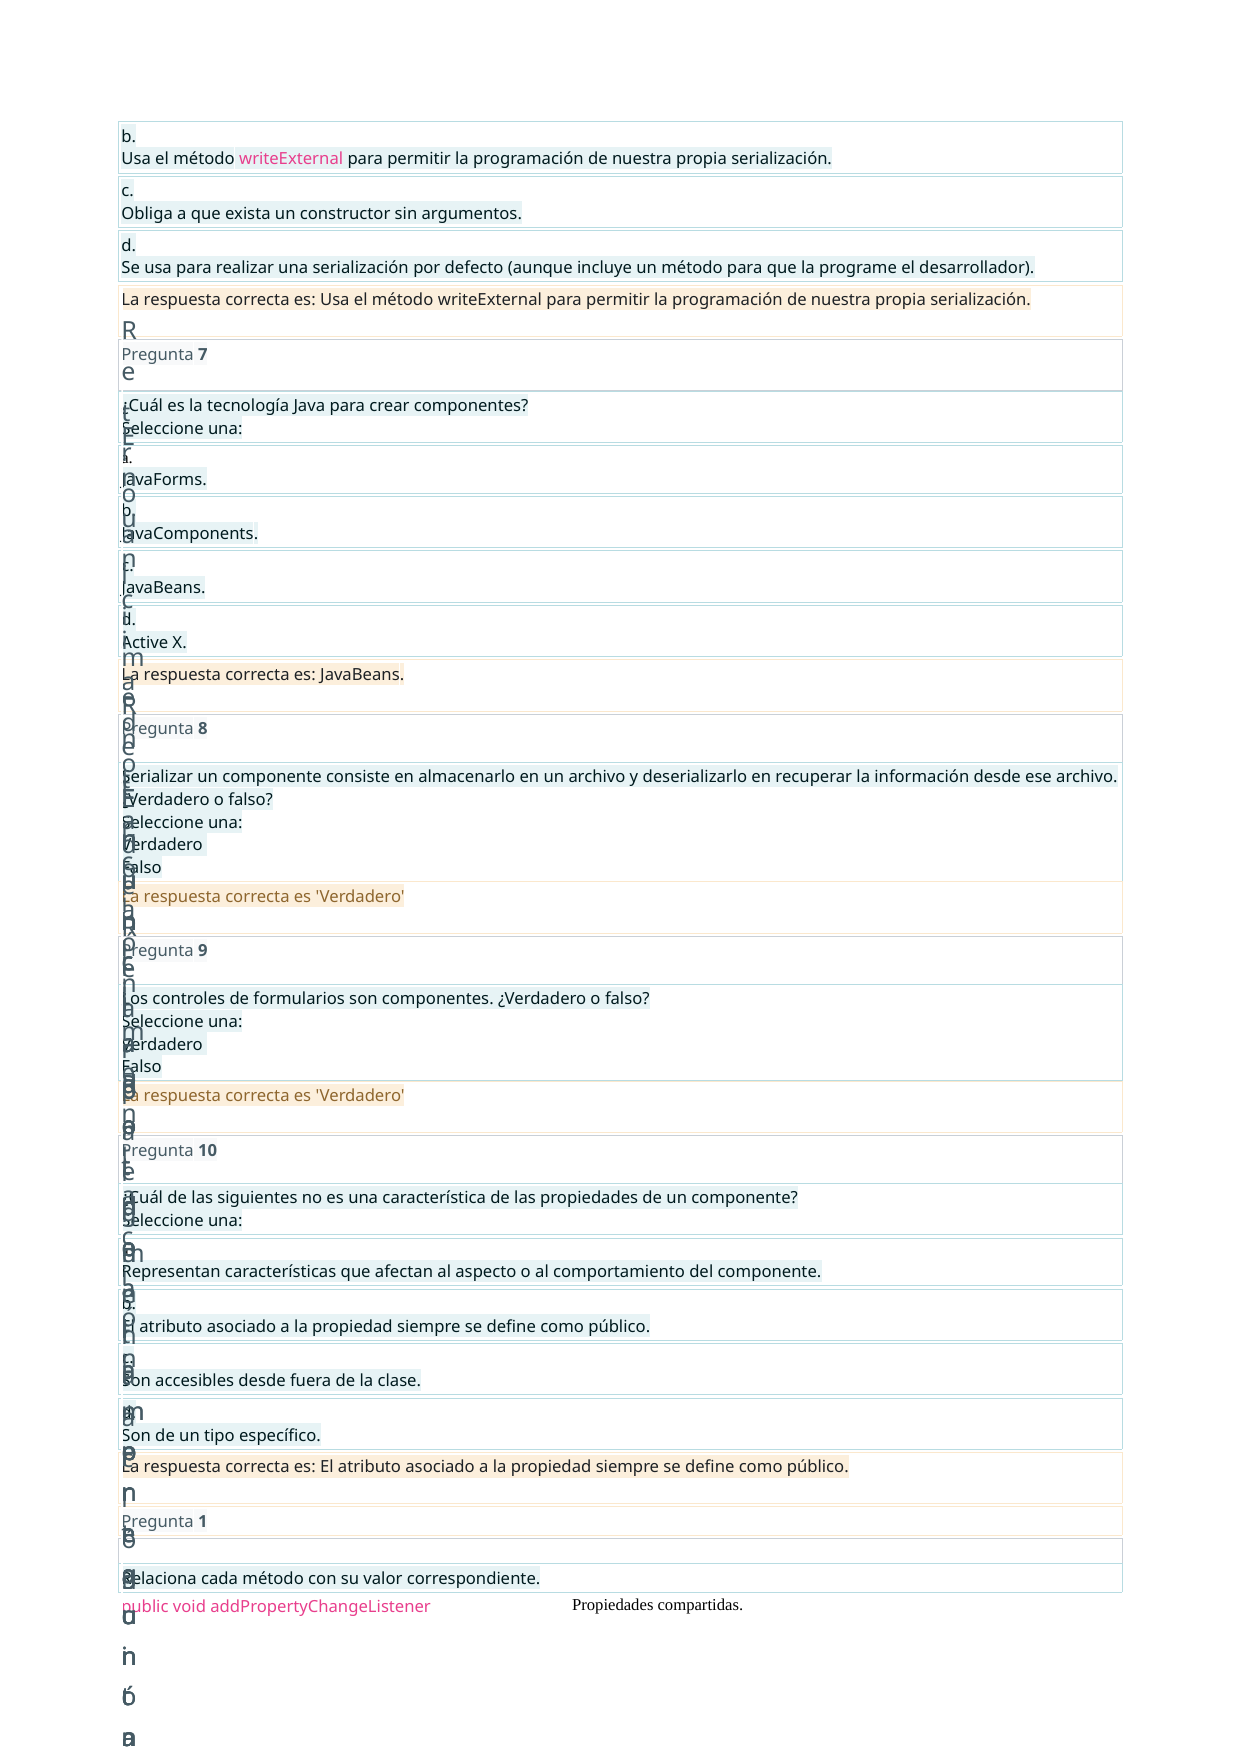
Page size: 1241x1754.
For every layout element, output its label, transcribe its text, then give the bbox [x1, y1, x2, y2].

text a. [123, 446, 1122, 464]
text Usa el método writeExternal para permitir la programación de nuestra propia serialización. [119, 144, 1122, 173]
text Verdadero [133, 1029, 1122, 1052]
table_header public void addPropertyChangeListener [124, 1593, 569, 1621]
text La respuesta correcta es: El atributo asociado a la propiedad siempre se define como público. [123, 1453, 1122, 1478]
text d. [123, 606, 1122, 628]
text Serializar un componente consiste en almacenarlo en un archivo y deserializarlo en recuperar la información desde ese archivo. ¿Verdadero o falso? [126, 763, 1122, 807]
subtitle Pregunta 10 [123, 1136, 1122, 1161]
text Active X. [123, 628, 1122, 656]
text b. [119, 122, 1122, 144]
text Seleccione una: [123, 807, 1122, 830]
text c. [119, 177, 1122, 198]
text d. [119, 231, 1122, 253]
text Representan características que afectan al aspecto o al comportamiento del componente. [123, 1257, 1122, 1285]
text Los controles de formularios son componentes. ¿Verdadero o falso? [125, 985, 1122, 1006]
subtitle Pregunta 9 [125, 937, 1122, 962]
text c. [123, 551, 1122, 573]
text JavaForms. [123, 464, 1122, 493]
text b. [123, 497, 1122, 519]
subtitle Pregunta 7 [123, 340, 1122, 365]
text c. [123, 1344, 1122, 1366]
text El atributo asociado a la propiedad siempre se define como público. [123, 1311, 1122, 1340]
text JavaBeans. [123, 573, 1122, 602]
text Son accesibles desde fuera de la clase. [123, 1366, 1122, 1394]
text Son de un tipo específico. [123, 1420, 1122, 1449]
text JavaComponents. [123, 519, 1122, 547]
text b. [129, 1290, 1122, 1311]
text a. [125, 1239, 1122, 1257]
text La respuesta correcta es 'Verdadero' [123, 1082, 1122, 1106]
text Seleccione una: [123, 413, 1122, 442]
text Falso [123, 853, 1122, 881]
text Obliga a que exista un constructor sin argumentos. [119, 198, 1122, 227]
text La respuesta correcta es: JavaBeans. [119, 660, 1122, 687]
table_header Propiedades compartidas. [569, 1593, 1122, 1621]
text Seleccione una: [124, 1006, 1122, 1029]
text Seleccione una: [123, 1206, 1122, 1234]
text La respuesta correcta es 'Verdadero' [124, 882, 1122, 907]
text La respuesta correcta es: Usa el método writeExternal para permitir la programación de nuestra propia serialización. [119, 286, 1122, 313]
text d. [123, 1399, 1122, 1420]
text ¿Cuál es la tecnología Java para crear componentes? [119, 392, 1122, 418]
text Se usa para realizar una serialización por defecto (aunque incluye un método para que la programe el desarrollador). [119, 253, 1122, 281]
text ¿Cuál de las siguientes no es una característica de las propiedades de un componente? [123, 1184, 1122, 1206]
text Relaciona cada método con su valor correspondiente. [123, 1564, 1122, 1592]
subtitle Pregunta 1 [123, 1507, 1122, 1535]
text Verdadero [125, 830, 1122, 853]
subtitle Pregunta 8 [133, 715, 1122, 739]
text Falso [123, 1052, 1122, 1080]
